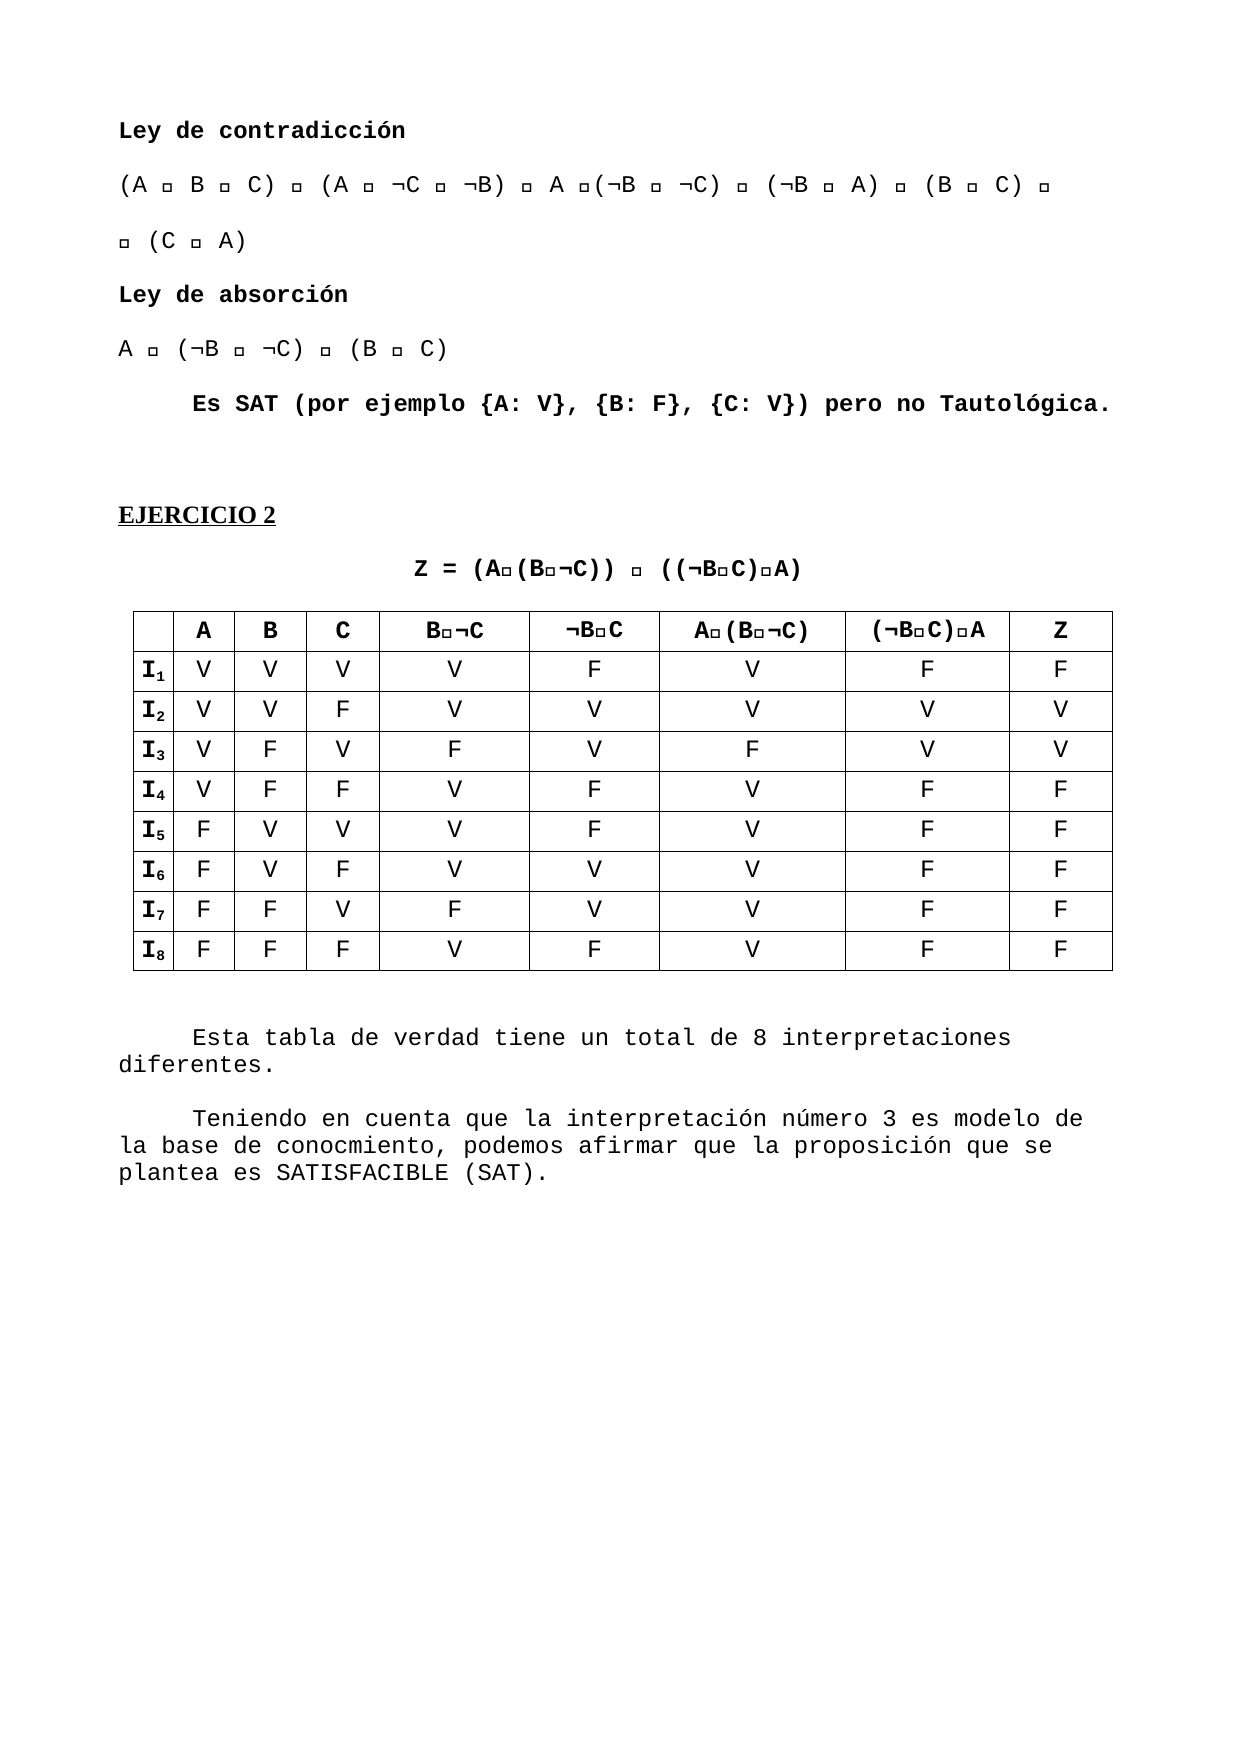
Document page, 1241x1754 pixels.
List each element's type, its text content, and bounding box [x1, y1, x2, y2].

table_cell F [846, 892, 1009, 931]
table_cell V [660, 852, 845, 891]
table_cell F [174, 932, 234, 970]
table_cell F [846, 652, 1009, 691]
table_cell F [307, 772, 379, 811]
table_cell F [307, 852, 379, 891]
table_cell F [1010, 772, 1112, 811]
table_cell V [174, 732, 234, 771]
table_cell F [660, 732, 845, 771]
table_cell I7 [134, 892, 173, 931]
table_header A(B¬C) [660, 612, 845, 651]
table_cell V [530, 692, 659, 731]
table_cell F [530, 812, 659, 851]
table_cell V [530, 852, 659, 891]
table_cell V [530, 892, 659, 931]
text Teniendo en cuenta que la interpretación número 3 es modelo de la base de conocmiento, podemos afirmar que la proposición que se plantea es SATISFACIBLE (SAT). [118, 1106, 1122, 1188]
table_cell V [660, 812, 845, 851]
table_cell V [1010, 732, 1112, 771]
table_cell F [1010, 892, 1112, 931]
text Z = (A(B¬C))  ((¬BC)A) [118, 556, 1122, 584]
table_header C [307, 612, 379, 651]
table_cell V [1010, 692, 1112, 731]
table_cell F [380, 892, 529, 931]
table_cell I5 [134, 812, 173, 851]
table_cell F [1010, 852, 1112, 891]
table_cell V [174, 772, 234, 811]
table_header B [235, 612, 306, 651]
table_cell F [846, 932, 1009, 970]
table_cell V [307, 732, 379, 771]
table_cell F [530, 932, 659, 970]
table_cell F [530, 652, 659, 691]
table_cell V [660, 772, 845, 811]
table_cell F [380, 732, 529, 771]
table_header [134, 612, 173, 651]
table_header ¬BC [530, 612, 659, 651]
table_cell V [846, 692, 1009, 731]
table_cell I3 [134, 732, 173, 771]
table_cell V [174, 652, 234, 691]
table_cell I6 [134, 852, 173, 891]
table_cell V [530, 732, 659, 771]
table_cell I1 [134, 652, 173, 691]
table_cell V [235, 652, 306, 691]
table_cell V [307, 652, 379, 691]
table_cell V [660, 932, 845, 970]
text Esta tabla de verdad tiene un total de 8 interpretaciones diferentes. [118, 1025, 1122, 1079]
table_cell F [1010, 932, 1112, 970]
table_cell F [1010, 812, 1112, 851]
table_cell V [660, 892, 845, 931]
table_cell F [174, 892, 234, 931]
table_cell F [846, 852, 1009, 891]
table_cell I2 [134, 692, 173, 731]
table_cell V [235, 852, 306, 891]
table_cell V [660, 652, 845, 691]
table_cell V [307, 892, 379, 931]
table_cell I4 [134, 772, 173, 811]
table_cell I8 [134, 932, 173, 970]
table_cell F [846, 772, 1009, 811]
table_cell V [660, 692, 845, 731]
table_cell F [846, 812, 1009, 851]
text Ley de absorción [118, 282, 1122, 309]
text A  (¬B  ¬C)  (B  C) [118, 337, 1122, 364]
table_cell V [380, 932, 529, 970]
table_cell V [235, 692, 306, 731]
text (A  B  C)  (A  ¬C  ¬B)  A (¬B  ¬C)  (¬B  A)  (B  C)  [118, 172, 1122, 200]
table_cell F [174, 812, 234, 851]
text Es SAT (por ejemplo {A: V}, {B: F}, {C: V}) pero no Tautológica. [118, 391, 1122, 418]
table_header A [174, 612, 234, 651]
table_cell F [307, 692, 379, 731]
table_cell F [235, 732, 306, 771]
table_cell V [380, 852, 529, 891]
table_cell F [235, 772, 306, 811]
table_header B¬C [380, 612, 529, 651]
table_header Z [1010, 612, 1112, 651]
table_cell F [307, 932, 379, 970]
text EJERCICIO 2 [118, 500, 1122, 529]
text  (C  A) [118, 228, 1122, 255]
table_cell F [530, 772, 659, 811]
table_cell V [174, 692, 234, 731]
table_cell V [235, 812, 306, 851]
table_header (¬BC)A [846, 612, 1009, 651]
table_cell F [1010, 652, 1112, 691]
table_cell F [235, 892, 306, 931]
table_cell V [846, 732, 1009, 771]
table_cell V [380, 812, 529, 851]
table_cell V [380, 692, 529, 731]
table_cell V [307, 812, 379, 851]
text Ley de contradicción [118, 118, 1122, 145]
table_cell V [380, 652, 529, 691]
table_cell F [235, 932, 306, 970]
table_cell F [174, 852, 234, 891]
table_cell V [380, 772, 529, 811]
